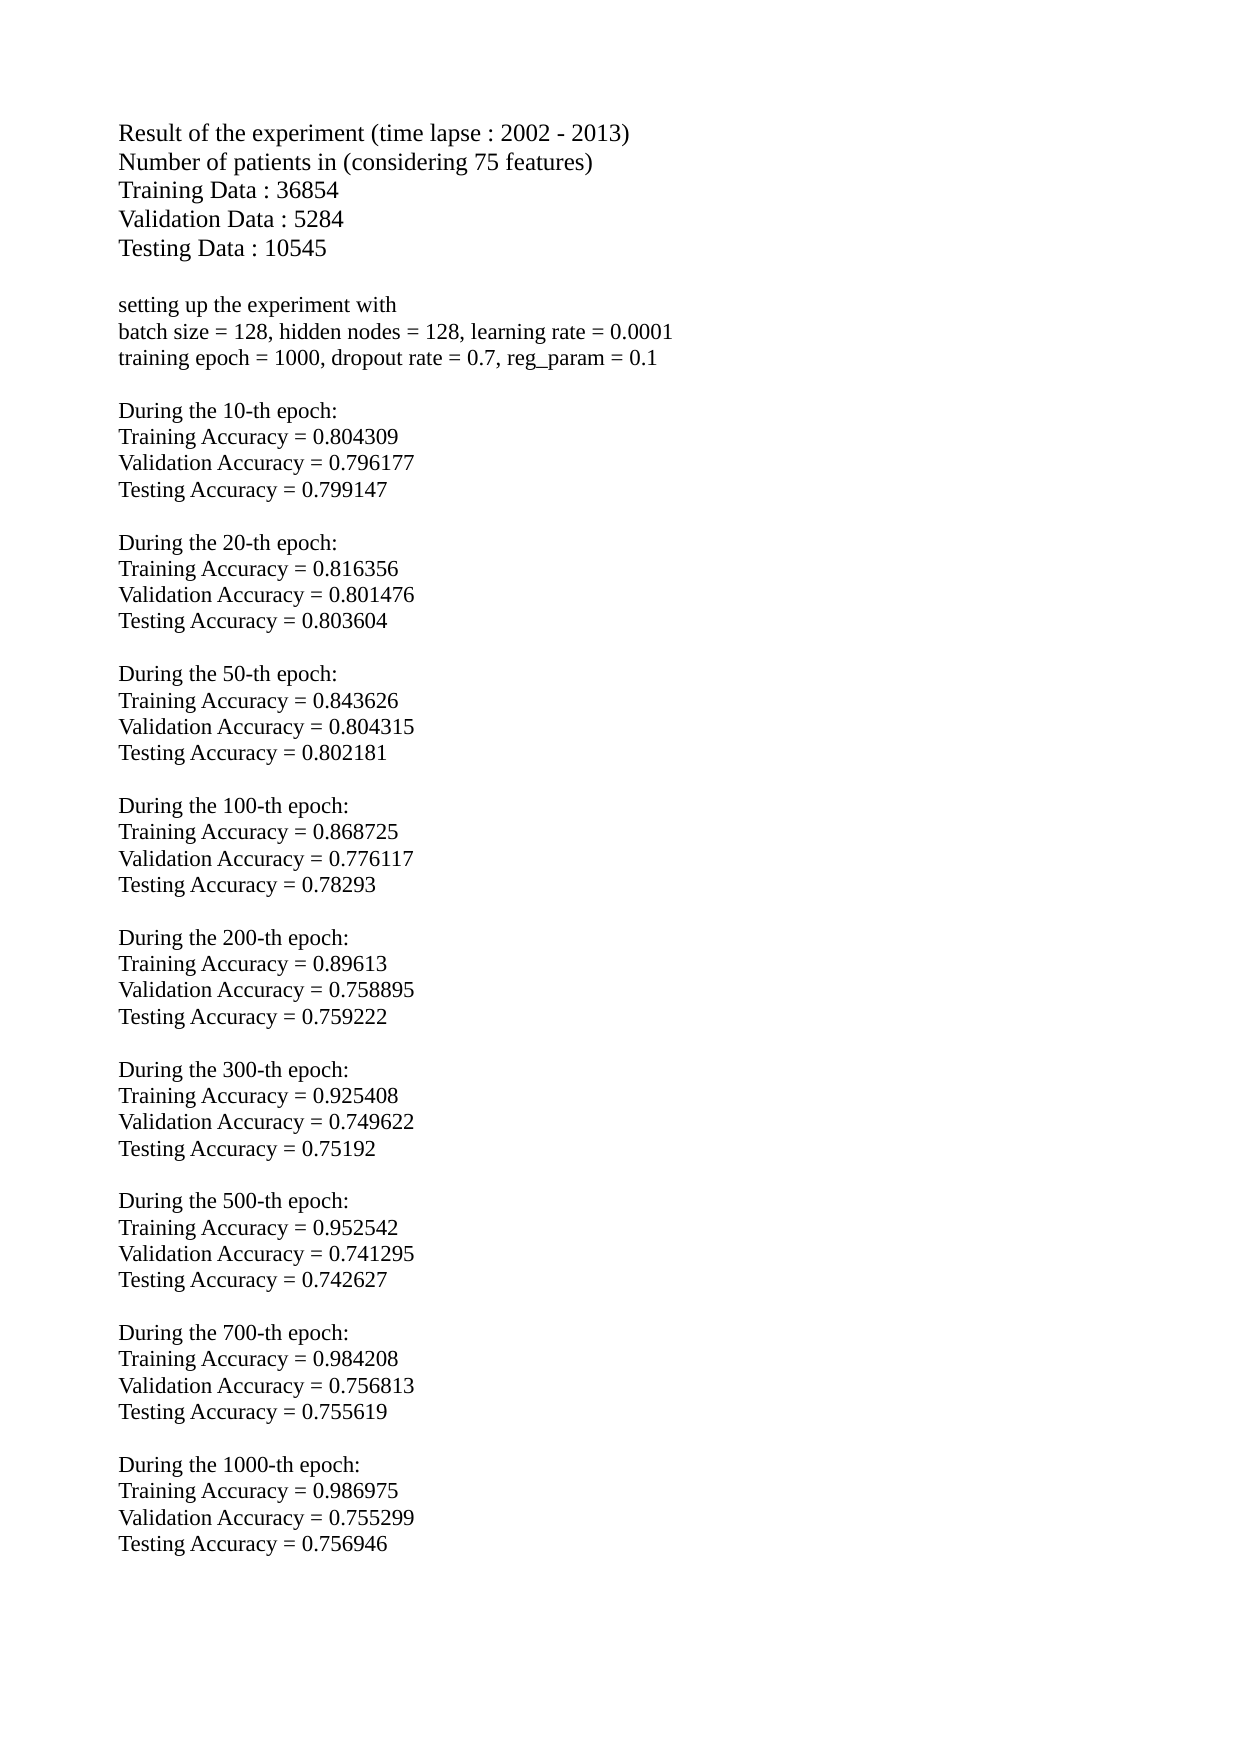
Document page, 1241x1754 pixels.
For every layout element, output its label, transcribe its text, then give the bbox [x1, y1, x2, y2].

text Testing Accuracy = 0.799147 [118, 476, 1122, 502]
text Training Accuracy = 0.843626 [118, 687, 1122, 713]
text setting up the experiment with [118, 291, 1122, 318]
text Training Accuracy = 0.952542 [118, 1214, 1122, 1240]
text Training Accuracy = 0.804309 [118, 423, 1122, 449]
text Training Accuracy = 0.986975 [118, 1477, 1122, 1504]
text During the 200-th epoch: [118, 924, 1122, 950]
text Testing Accuracy = 0.759222 [118, 1003, 1122, 1029]
text Validation Accuracy = 0.776117 [118, 845, 1122, 871]
text Validation Accuracy = 0.756813 [118, 1372, 1122, 1398]
text Testing Accuracy = 0.75192 [118, 1135, 1122, 1161]
text During the 50-th epoch: [118, 660, 1122, 687]
text During the 500-th epoch: [118, 1187, 1122, 1214]
text During the 300-th epoch: [118, 1056, 1122, 1082]
text Testing Accuracy = 0.803604 [118, 608, 1122, 634]
text batch size = 128, hidden nodes = 128, learning rate = 0.0001 [118, 318, 1122, 344]
text Training Accuracy = 0.984208 [118, 1346, 1122, 1372]
text Training Accuracy = 0.89613 [118, 950, 1122, 977]
text Testing Accuracy = 0.742627 [118, 1266, 1122, 1293]
text training epoch = 1000, dropout rate = 0.7, reg_param = 0.1 [118, 344, 1122, 370]
text Testing Accuracy = 0.756946 [118, 1530, 1122, 1556]
text Validation Accuracy = 0.801476 [118, 581, 1122, 608]
text Validation Accuracy = 0.796177 [118, 449, 1122, 476]
text Training Accuracy = 0.868725 [118, 818, 1122, 845]
text Testing Accuracy = 0.755619 [118, 1398, 1122, 1424]
text During the 100-th epoch: [118, 792, 1122, 818]
text Training Accuracy = 0.925408 [118, 1082, 1122, 1108]
text Validation Accuracy = 0.804315 [118, 713, 1122, 739]
text Training Accuracy = 0.816356 [118, 555, 1122, 581]
text During the 10-th epoch: [118, 397, 1122, 423]
text Validation Accuracy = 0.758895 [118, 977, 1122, 1003]
text Testing Accuracy = 0.802181 [118, 739, 1122, 766]
text During the 20-th epoch: [118, 528, 1122, 555]
text Testing Accuracy = 0.78293 [118, 871, 1122, 897]
text Validation Accuracy = 0.741295 [118, 1240, 1122, 1266]
text During the 1000-th epoch: [118, 1451, 1122, 1477]
text Validation Accuracy = 0.749622 [118, 1108, 1122, 1135]
text During the 700-th epoch: [118, 1319, 1122, 1346]
text Validation Accuracy = 0.755299 [118, 1504, 1122, 1530]
